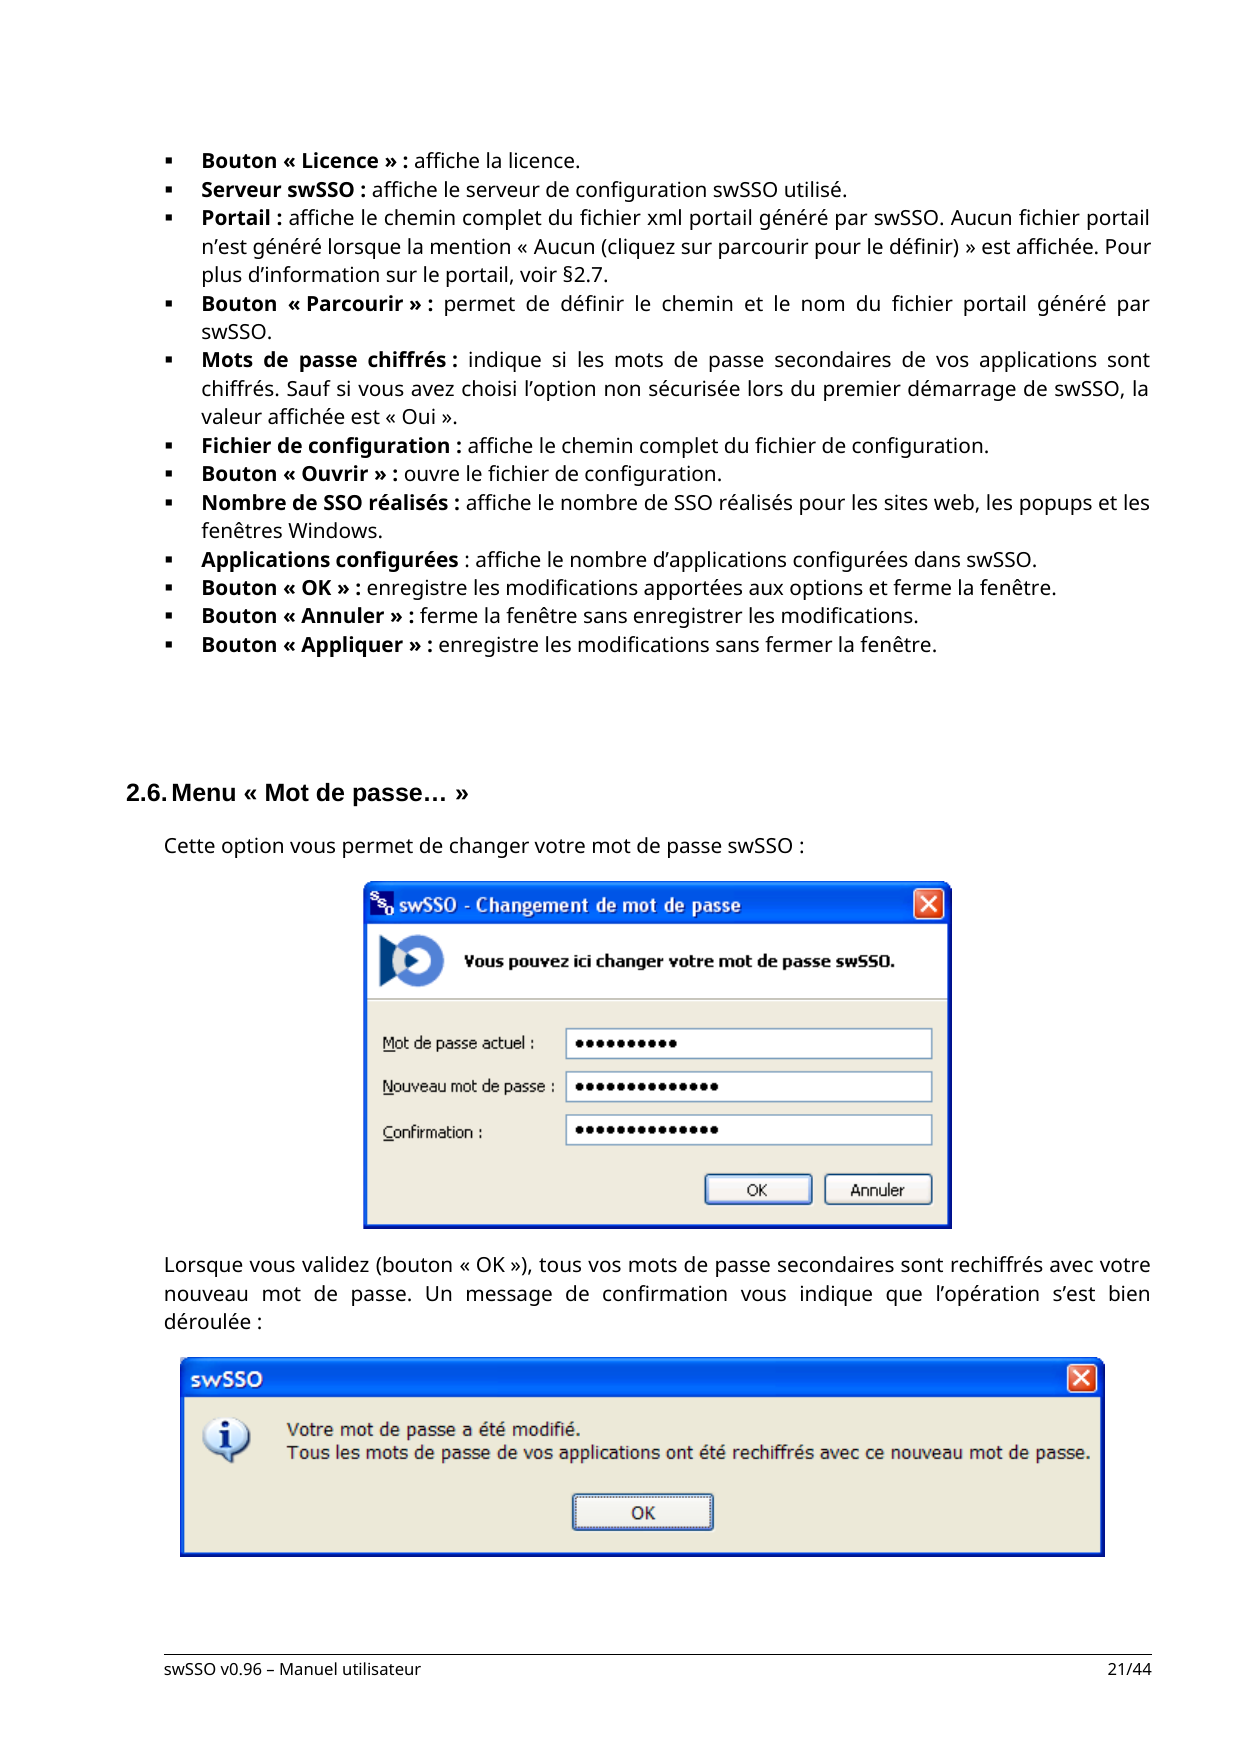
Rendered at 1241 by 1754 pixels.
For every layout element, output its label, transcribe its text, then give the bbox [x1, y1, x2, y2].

list Bouton « Ouvrir » : ouvre le fichier de configuration. [164, 459, 1152, 488]
text Cette option vous permet de changer votre mot de passe swSSO : [164, 832, 1152, 860]
subtitle Menu « Mot de passe… » [126, 778, 1152, 807]
list Bouton « Parcourir » : permet de définir le chemin et le nom du fichier portail généré par swSSO. [164, 289, 1152, 346]
list Bouton « OK » : enregistre les modifications apportées aux options et ferme la fenêtre. [164, 573, 1152, 602]
list Serveur swSSO : affiche le serveur de configuration swSSO utilisé. [164, 175, 1152, 203]
picture [363, 881, 952, 1229]
list Portail : affiche le chemin complet du fichier xml portail généré par swSSO. Aucun fichier portail n’est généré lorsque la mention « Aucun (cliquez sur parcourir pour le définir) » est affichée. Pour plus d’information sur le portail, voir §2.7. [164, 203, 1152, 289]
list Nombre de SSO réalisés : affiche le nombre de SSO réalisés pour les sites web, les popups et les fenêtres Windows. [164, 488, 1152, 545]
list Bouton « Annuler » : ferme la fenêtre sans enregistrer les modifications. [164, 602, 1152, 630]
list Bouton « Licence » : affiche la licence. [164, 147, 1152, 175]
list Applications configurées : affiche le nombre d’applications configurées dans swSSO. [164, 545, 1152, 573]
picture [180, 1357, 1105, 1557]
text Lorsque vous validez (bouton « OK »), tous vos mots de passe secondaires sont rechiffrés avec votre nouveau mot de passe. Un message de confirmation vous indique que l’opération s’est bien déroulée : [164, 1251, 1152, 1336]
list Bouton « Appliquer » : enregistre les modifications sans fermer la fenêtre. [164, 630, 1152, 658]
list Fichier de configuration : affiche le chemin complet du fichier de configuration. [164, 431, 1152, 459]
list Mots de passe chiffrés : indique si les mots de passe secondaires de vos applications sont chiffrés. Sauf si vous avez choisi l’option non sécurisée lors du premier démarrage de swSSO, la valeur affichée est « Oui ». [164, 346, 1152, 431]
